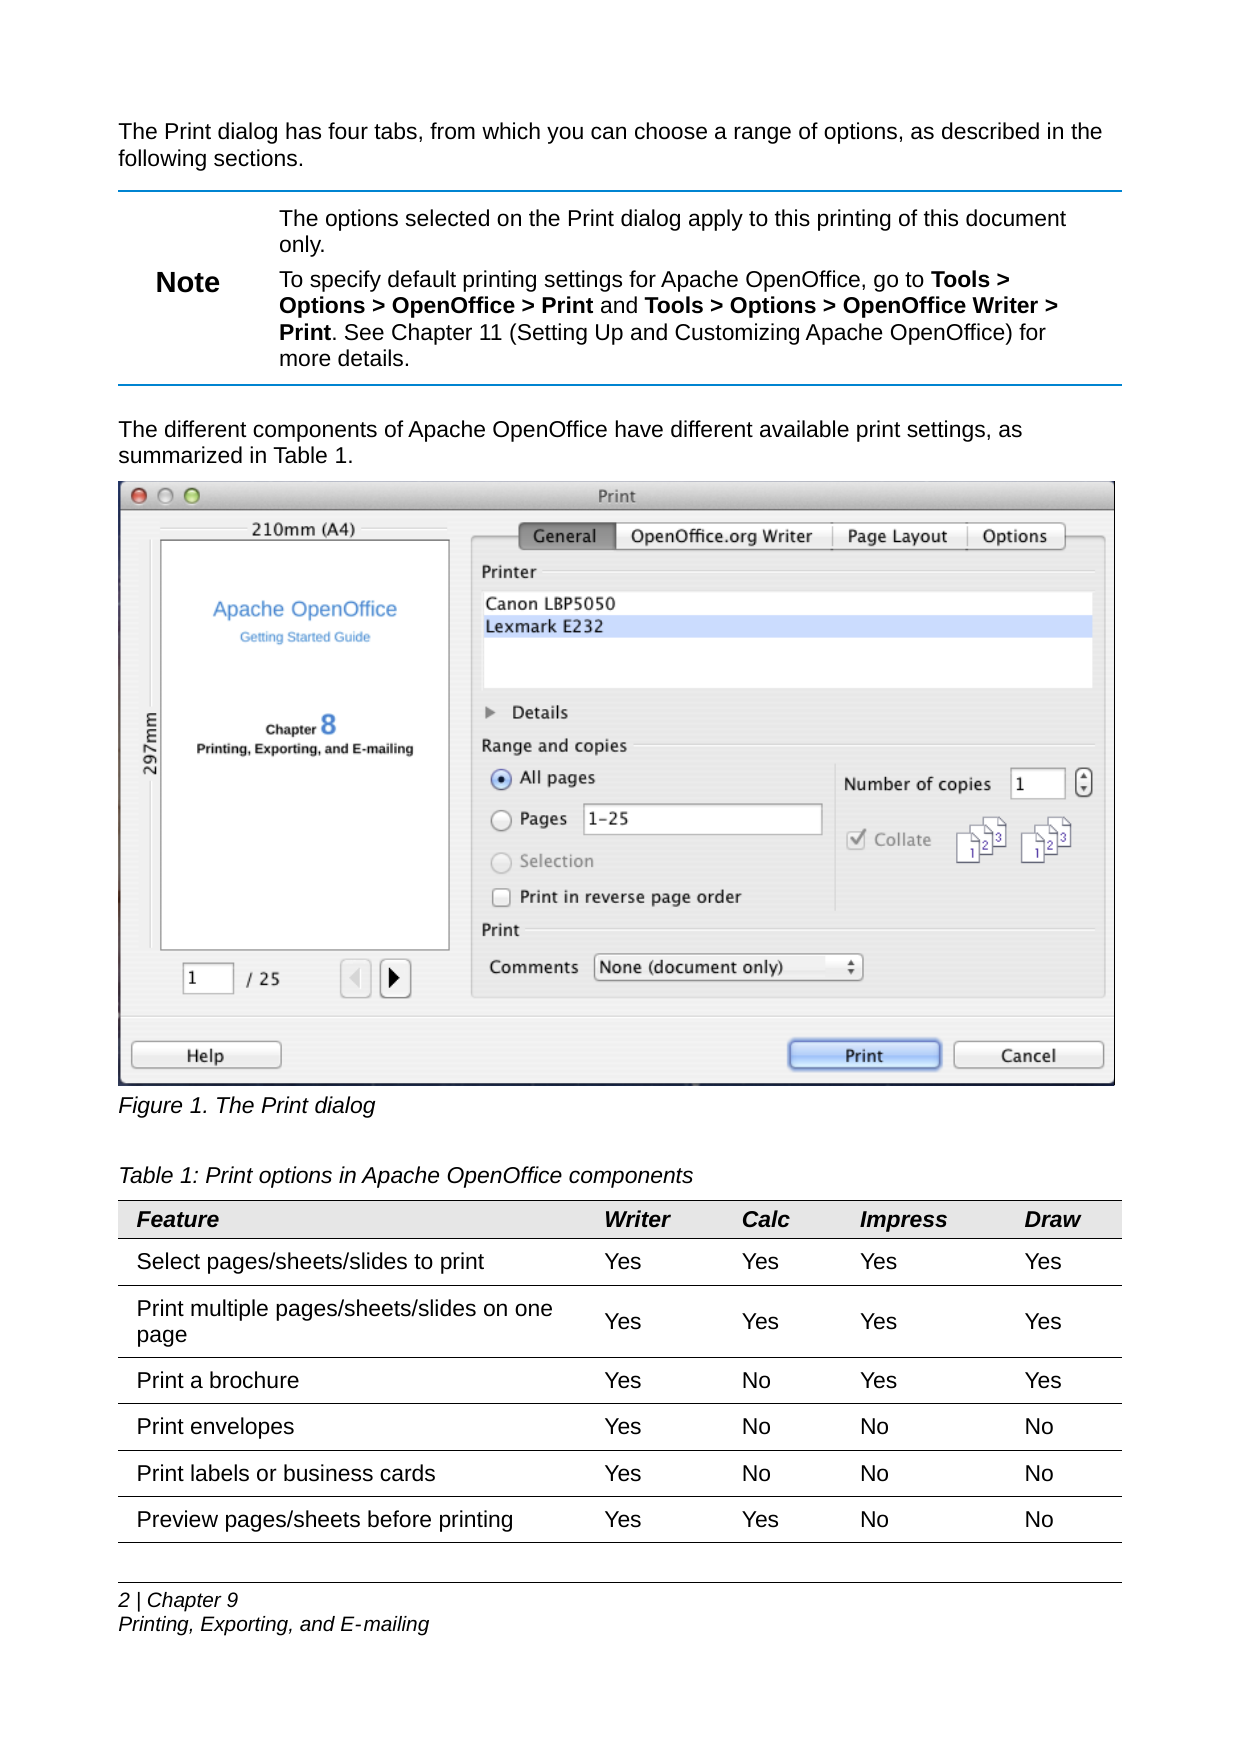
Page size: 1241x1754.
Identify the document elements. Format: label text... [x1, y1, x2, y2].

table_cell No [1006, 1497, 1122, 1542]
table_cell No [842, 1404, 1006, 1449]
table_cell Print envelopes [118, 1404, 586, 1449]
table_header Note [118, 192, 257, 384]
table_cell Print multiple pages/sheets/slides on one page [118, 1286, 586, 1357]
table_cell Yes [586, 1497, 723, 1542]
table_cell Print a brochure [118, 1358, 586, 1403]
table_cell Yes [586, 1404, 723, 1449]
table_cell Yes [586, 1451, 723, 1496]
table_cell Select pages/sheets/slides to print [118, 1239, 586, 1284]
table_cell No [723, 1358, 842, 1403]
table_cell No [723, 1404, 842, 1449]
table_header The options selected on the Print dialog apply to this printing of this document only. To specify default printing settings for Apache OpenOffice, go to Tools > Options > OpenOffice > Print and Tools > Options > OpenOffice Writer > Print. See Chapter 11 (Setting Up and Customizing Apache OpenOffice) for more details. [258, 192, 1122, 384]
table_cell No [842, 1451, 1006, 1496]
text The different components of Apache OpenOffice have different available print settings, as summarized in Table 2. [118, 416, 1122, 468]
table_cell Yes [723, 1286, 842, 1357]
table_cell No [1006, 1404, 1122, 1449]
table_cell Print labels or business cards [118, 1451, 586, 1496]
table_cell Yes [723, 1497, 842, 1542]
table_cell No [723, 1451, 842, 1496]
table_cell Yes [1006, 1239, 1122, 1284]
table_cell Yes [842, 1358, 1006, 1403]
table_cell Yes [586, 1286, 723, 1357]
table_cell Yes [586, 1358, 723, 1403]
text Table 2: Print options in Apache OpenOffice components [118, 1162, 1122, 1188]
picture [118, 481, 1115, 1086]
table_cell Yes [1006, 1286, 1122, 1357]
list The Print dialog has four tabs, from which you can choose a range of options, as described in the following sections. [118, 118, 1122, 171]
table_header Impress [842, 1201, 1006, 1238]
table_header Draw [1006, 1201, 1122, 1238]
table_cell No [842, 1497, 1006, 1542]
table_header Calc [723, 1201, 842, 1238]
text Figure 245. The Print dialog [118, 1092, 1115, 1118]
table_cell Yes [1006, 1358, 1122, 1403]
table_cell Yes [586, 1239, 723, 1284]
table_header Writer [586, 1201, 723, 1238]
table_cell Preview pages/sheets before printing [118, 1497, 586, 1542]
table_cell Yes [842, 1239, 1006, 1284]
table_cell Yes [723, 1239, 842, 1284]
table_header Feature [118, 1201, 586, 1238]
table_cell Yes [842, 1286, 1006, 1357]
table_cell No [1006, 1451, 1122, 1496]
